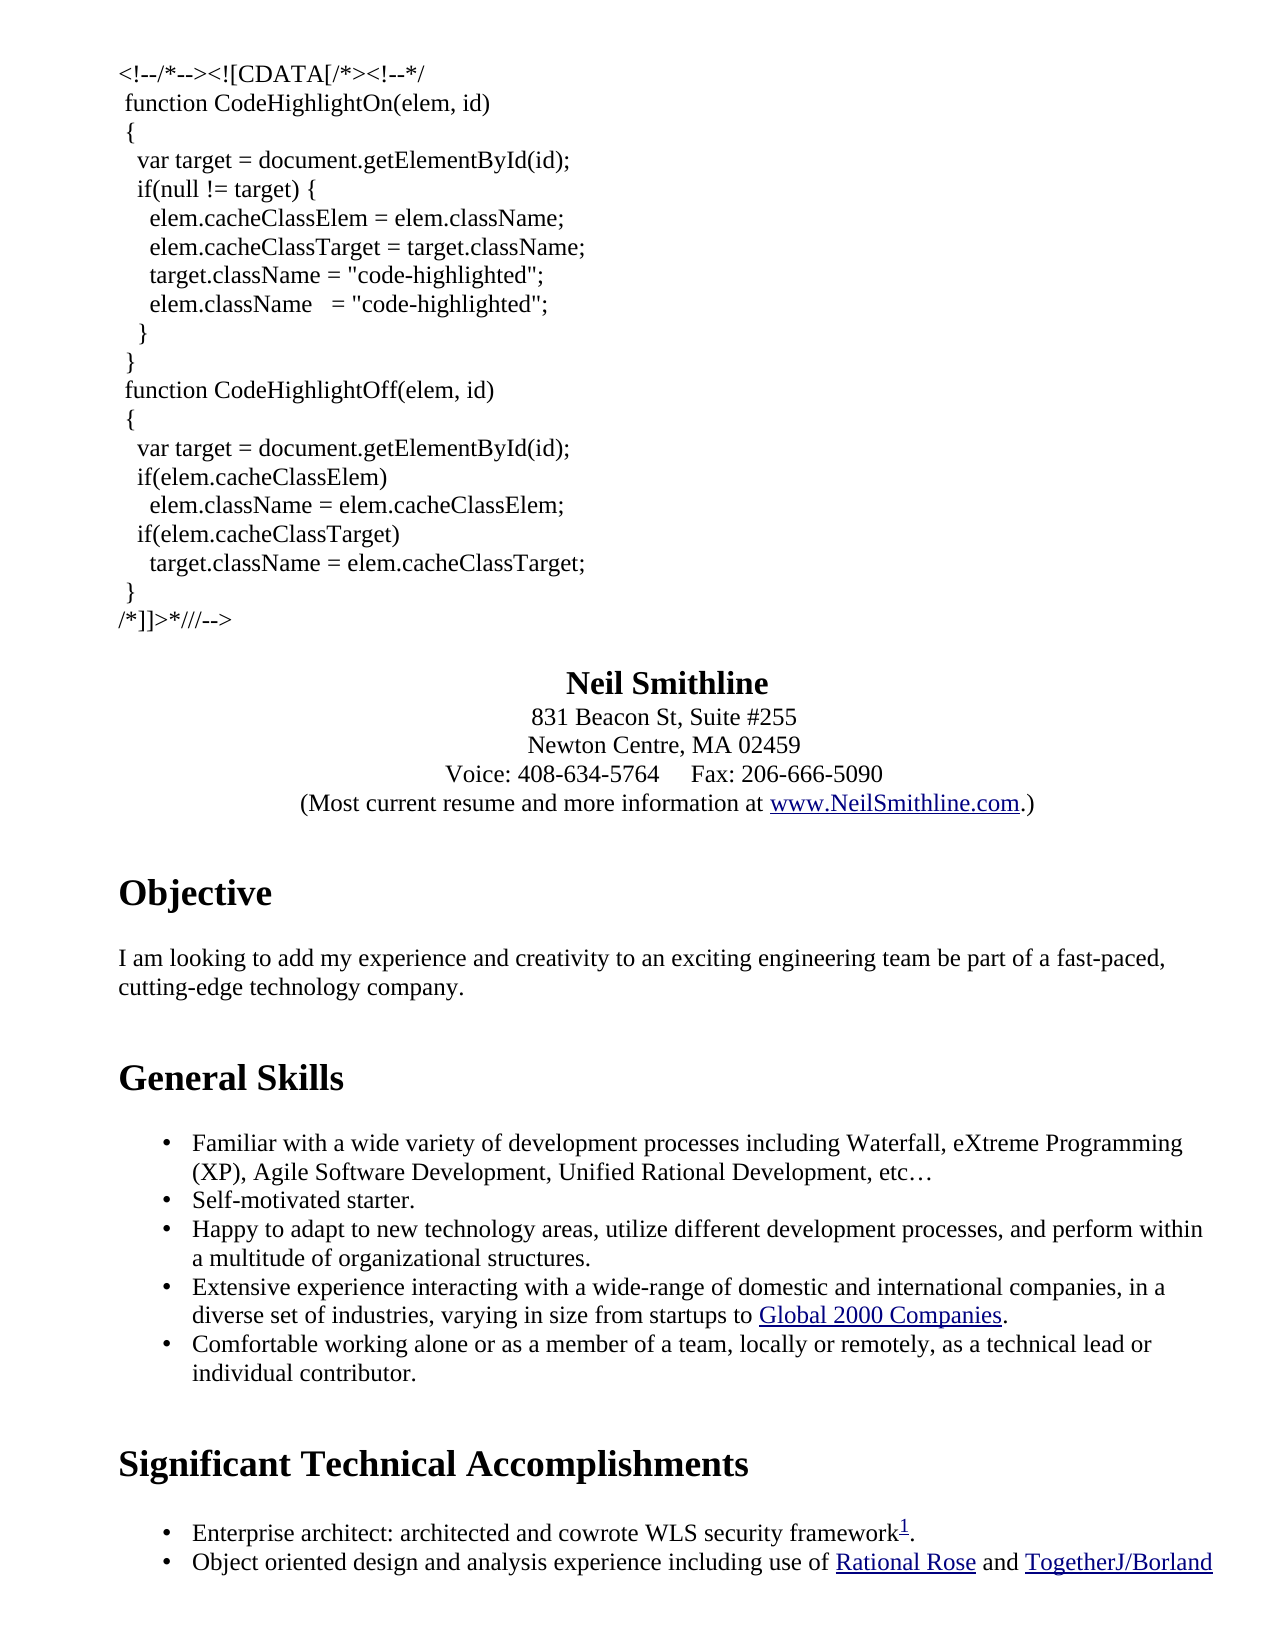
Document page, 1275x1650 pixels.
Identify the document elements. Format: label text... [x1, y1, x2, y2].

text Neil Smithline [118, 663, 1216, 702]
list Self-motivated starter. [162, 1185, 1216, 1214]
text Voice: 408-634-5764 Fax: 206-666-5090 [118, 759, 1216, 788]
list Comfortable working alone or as a member of a team, locally or remotely, as a technical lead or individual contributor. [162, 1329, 1216, 1387]
text (Most current resume and more information at www.NeilSmithline.com.) [118, 788, 1216, 817]
text <!--/*--><![CDATA[/*><!--*/ function CodeHighlightOn(elem, id) { var target = document.getElementById(id); if(null != target) { elem.cacheClassElem = elem.className; elem.cacheClassTarget = target.className; target.className = "code-highlighted"; elem.className = "code-highlighted"; } } function CodeHighlightOff(elem, id) { var target = document.getElementById(id); if(elem.cacheClassElem) elem.className = elem.cacheClassElem; if(elem.cacheClassTarget) target.className = elem.cacheClassTarget; } /*]]>*///--> [118, 59, 1216, 634]
list Happy to adapt to new technology areas, utilize different development processes, and perform within a multitude of organizational structures. [162, 1214, 1216, 1272]
text 831 Beacon St, Suite #255 [118, 702, 1216, 731]
list Enterprise architect: architected and cowrote WLS security framework1. [162, 1514, 1216, 1547]
text Newton Centre, MA 02459 [118, 731, 1216, 759]
text I am looking to add my experience and creativity to an exciting engineering team be part of a fast-paced, cutting-edge technology company. [118, 943, 1216, 1001]
subtitle Objective [118, 871, 1216, 914]
subtitle Significant Technical Accomplishments [118, 1441, 1216, 1484]
list Familiar with a wide variety of development processes including Waterfall, eXtreme Programming (XP), Agile Software Development, Unified Rational Development, etc… [162, 1128, 1216, 1185]
list Extensive experience interacting with a wide-range of domestic and international companies, in a diverse set of industries, varying in size from startups to Global 2000 Companies. [162, 1272, 1216, 1329]
subtitle General Skills [118, 1055, 1216, 1098]
list Object oriented design and analysis experience including use of Rational Rose and TogetherJ/Borland [162, 1547, 1216, 1576]
